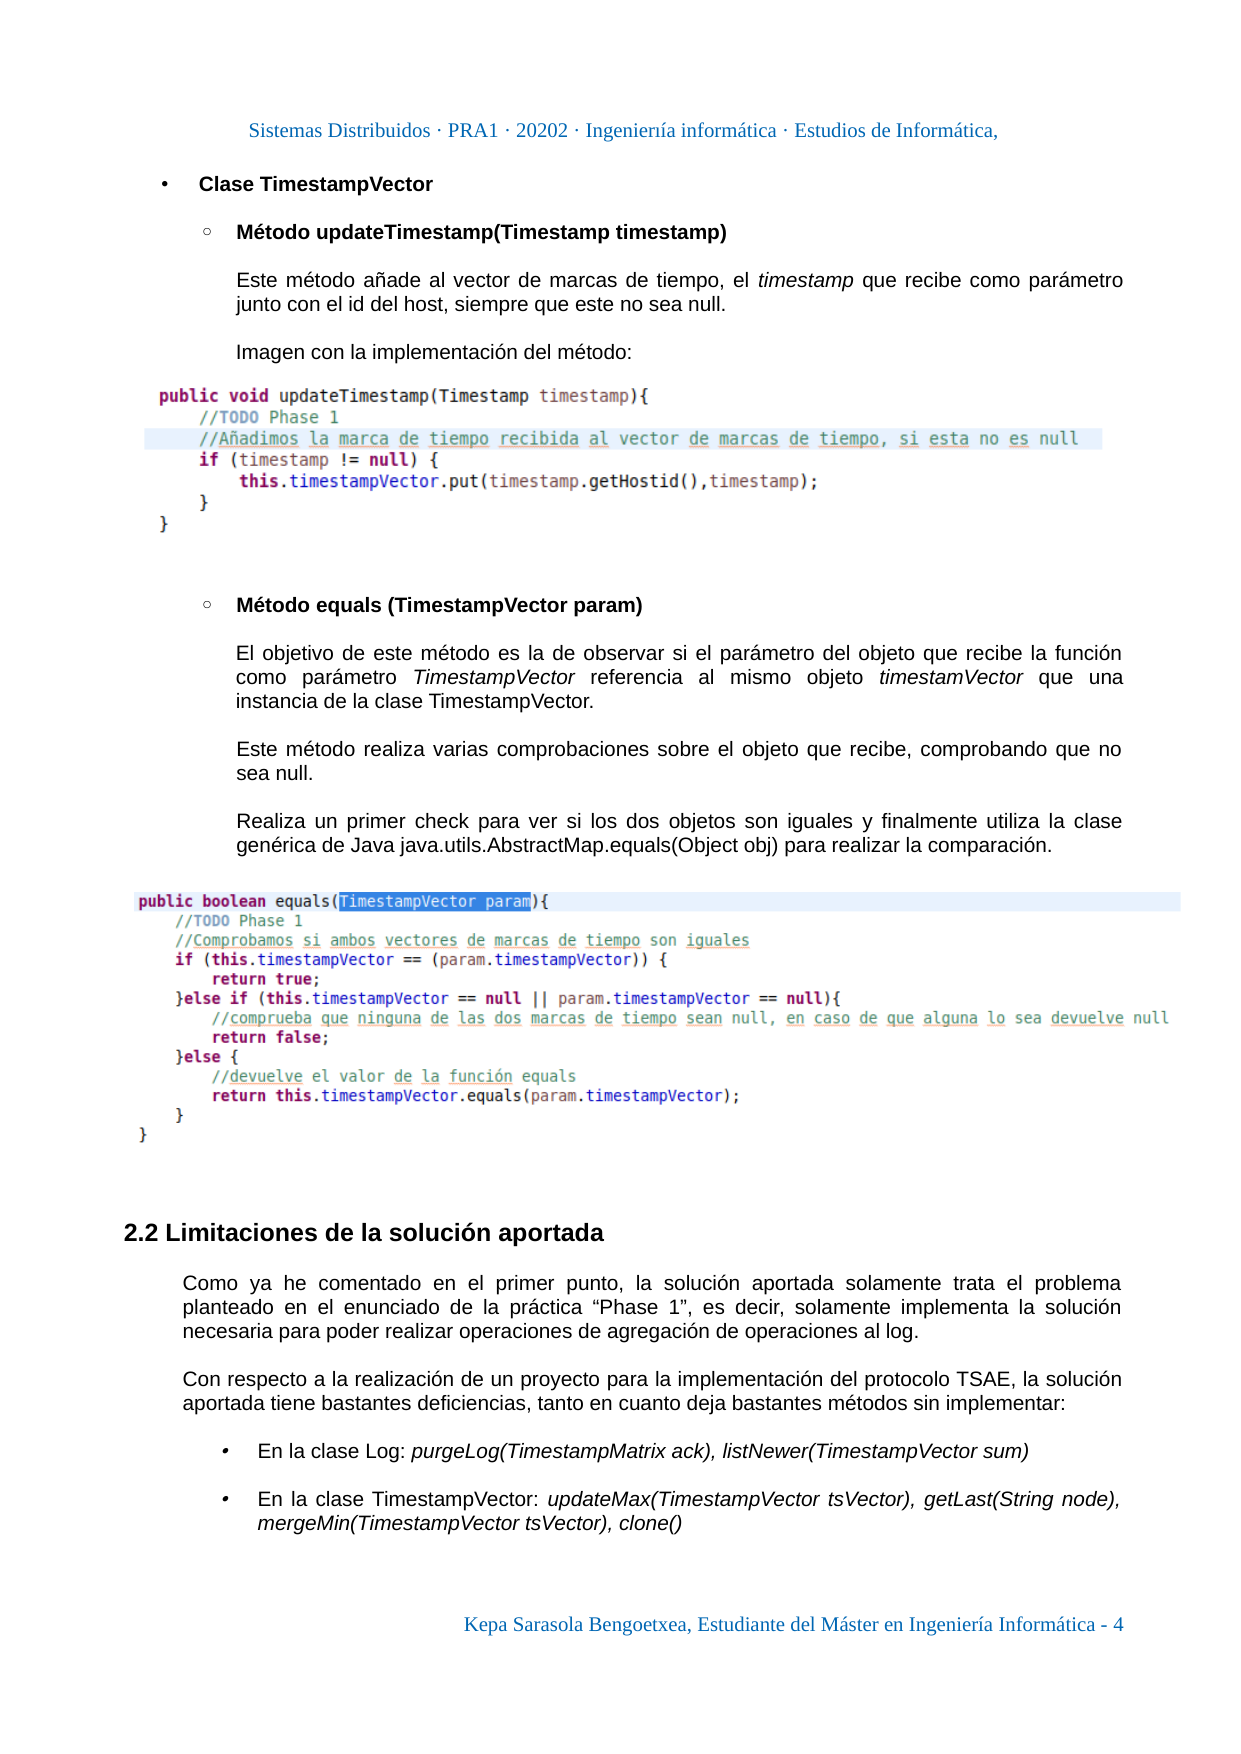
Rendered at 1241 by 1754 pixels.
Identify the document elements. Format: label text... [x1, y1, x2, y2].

list Este método añade al vector de marcas de tiempo, el timestamp que recibe como parámetro junto con el id del host, siempre que este no sea null. [198, 268, 1123, 316]
list En la clase Log: purgeLog(TimestampMatrix ack), listNewer(TimestampVector sum) [220, 1439, 1123, 1463]
list Este método realiza varias comprobaciones sobre el objeto que recibe, comprobando que no sea null. [198, 737, 1123, 784]
list El objetivo de este método es la de observar si el parámetro del objeto que recibe la función como parámetro TimestampVector referencia al mismo objeto timestamVector que una instancia de la clase TimestampVector. [236, 641, 1123, 713]
list Realiza un primer check para ver si los dos objetos son iguales y finalmente utiliza la clase genérica de Java java.utils.AbstractMap.equals(Object obj) para realizar la comparación. [198, 808, 1123, 856]
text 2.2 Limitaciones de la solución aportada [123, 1218, 1123, 1247]
list Método equals (TimestampVector param) [198, 593, 1123, 617]
text Como ya he comentado en el primer punto, la solución aportada solamente trata el problema planteado en el enunciado de la práctica “Phase 1”, es decir, solamente implementa la solución necesaria para poder realizar operaciones de agregación de operaciones al log. [182, 1271, 1123, 1343]
list Método updateTimestamp(Timestamp timestamp) [198, 220, 1123, 244]
picture [134, 892, 1181, 1147]
list En la clase TimestampVector: updateMax(TimestampVector tsVector), getLast(String node), mergeMin(TimestampVector tsVector), clone() [220, 1487, 1123, 1535]
text Con respecto a la realización de un proyecto para la implementación del protocolo TSAE, la solución aportada tiene bastantes deficiencias, tanto en cuanto deja bastantes métodos sin implementar: [182, 1367, 1123, 1415]
list Clase TimestampVector [161, 172, 1123, 196]
list Imagen con la implementación del método: [236, 339, 1123, 363]
picture [144, 387, 1103, 545]
